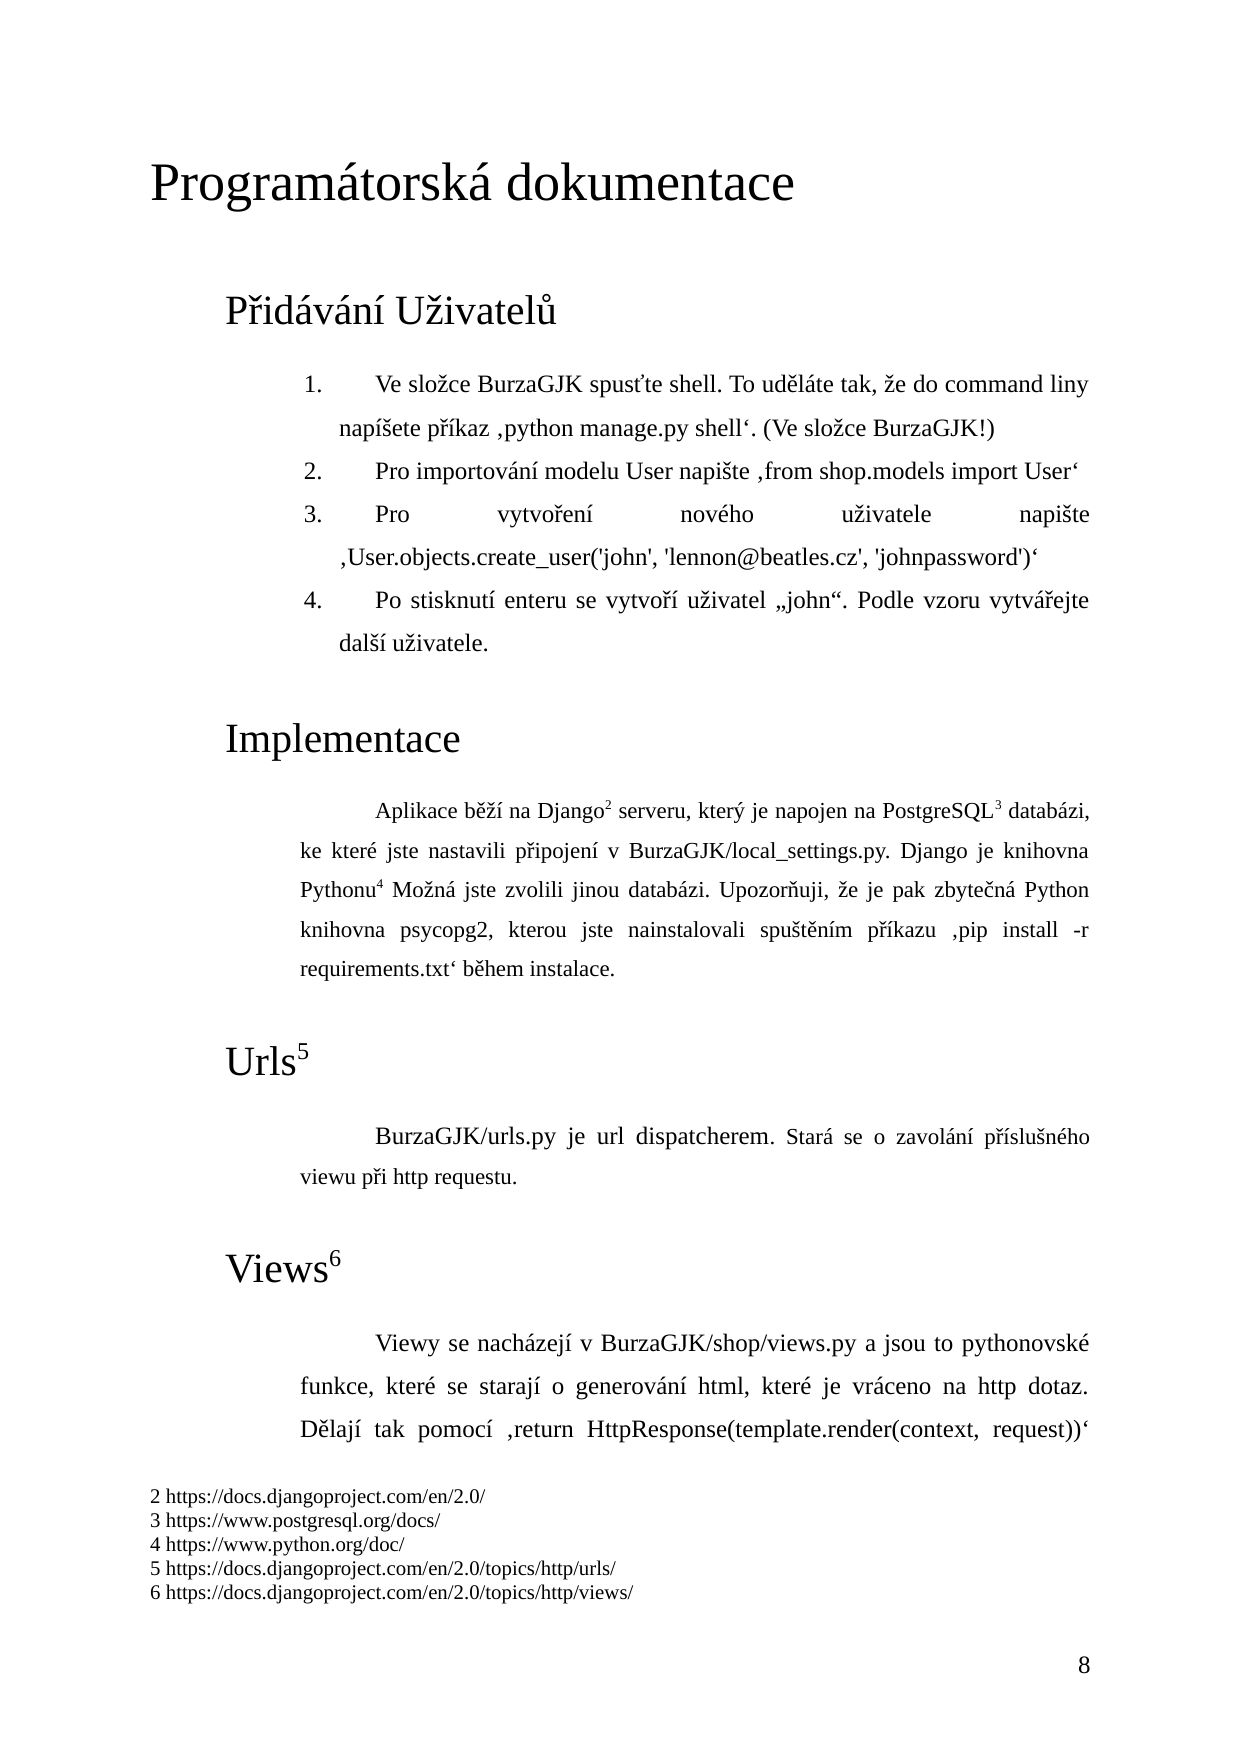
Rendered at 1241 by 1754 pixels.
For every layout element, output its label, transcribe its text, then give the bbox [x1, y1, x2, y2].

text https://docs.djangoproject.com/en/2.0/topics/http/urls/ [150, 1556, 1090, 1580]
text Viewy se nacházejí v BurzaGJK/shop/views.py a jsou to pythonovské funkce, které se starají o generování html, které je vráceno na http dotaz. Dělají tak pomocí ‚return HttpResponse(template.render(context, request))‘ [300, 1328, 1090, 1443]
text https://www.postgresql.org/docs/ [150, 1508, 1090, 1532]
subtitle Přidávání Uživatelů [150, 285, 1090, 333]
list Ve složce BurzaGJK spusťte shell. To uděláte tak, že do command liny napíšete příkaz ‚python manage.py shell‘. (Ve složce BurzaGJK!) [303, 369, 1090, 441]
text Aplikace běží na Django serveru, který je napojen na PostgreSQL databázi, ke které jste nastavili připojení v BurzaGJK/local_settings.py. Django je knihovna Pythonu Možná jste zvolili jinou databázi. Upozorňuji, že je pak zbytečná Python knihovna psycopg2, kterou jste nainstalovali spuštěním příkazu ‚pip install -r requirements.txt‘ během instalace. [300, 797, 1090, 982]
text https://docs.djangoproject.com/en/2.0/ [150, 1484, 1090, 1508]
list Po stisknutí enteru se vytvoří uživatel „john“. Podle vzoru vytvářejte další uživatele. [303, 585, 1090, 657]
title Programátorská dokumentace [150, 150, 1090, 212]
text https://docs.djangoproject.com/en/2.0/topics/http/views/ [150, 1580, 1090, 1604]
list Pro importování modelu User napište ‚from shop.models import User‘ [303, 456, 1090, 484]
list Pro vytvoření nového uživatele napište ‚User.objects.create_user('john', 'lennon@beatles.cz', 'johnpassword')‘ [303, 499, 1090, 571]
subtitle Urls [225, 1036, 1090, 1084]
subtitle Implementace [150, 713, 1090, 761]
text BurzaGJK/urls.py je url dispatcherem. Stará se o zavolání příslušného viewu při http requestu. [300, 1121, 1090, 1189]
text https://www.python.org/doc/ [150, 1532, 1090, 1556]
subtitle Views [225, 1244, 1090, 1292]
